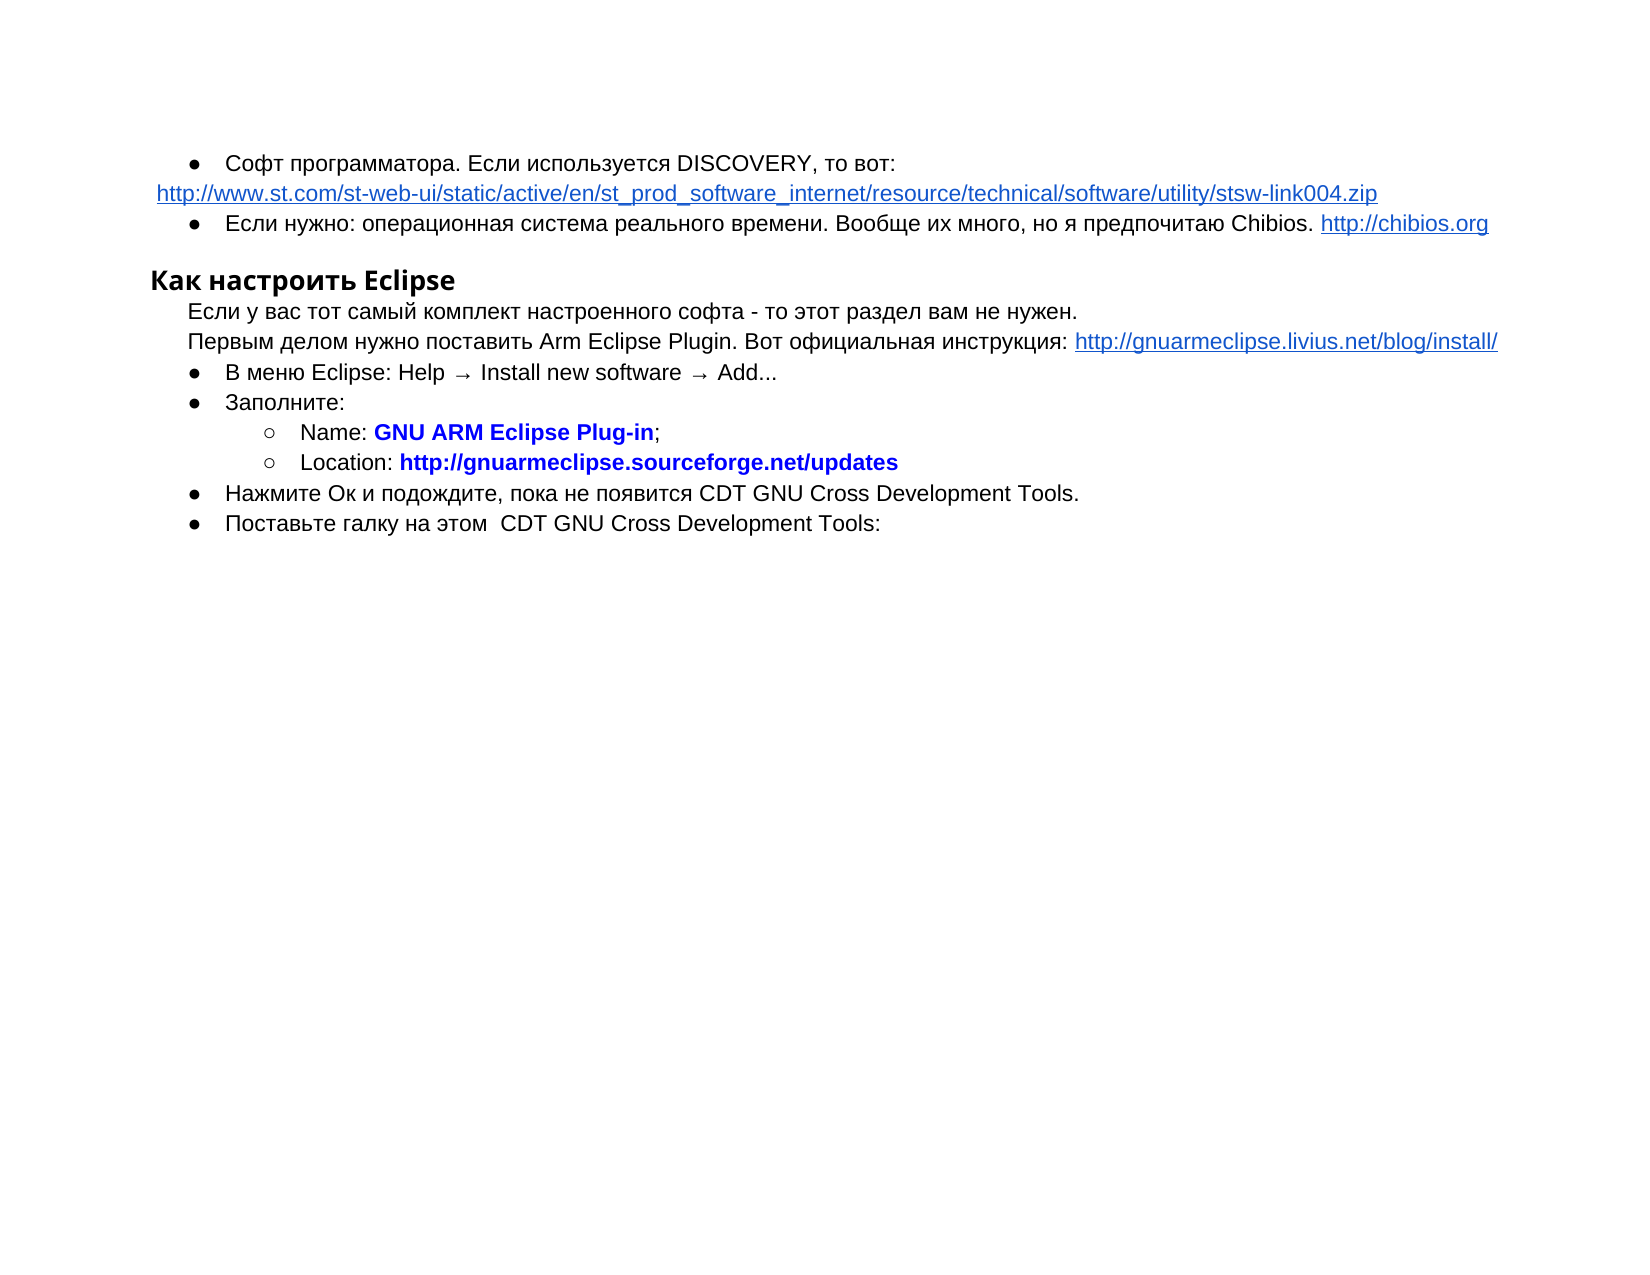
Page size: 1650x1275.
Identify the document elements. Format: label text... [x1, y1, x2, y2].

list Поставьте галку на этом CDT GNU Cross Development Tools: [187, 510, 1500, 536]
text Первым делом нужно поставить Arm Eclipse Plugin. Вот официальная инструкция: http://gnuarmeclipse.livius.net/blog/install/ [150, 328, 1500, 355]
list Если нужно: операционная система реального времени. Вообще их много, но я предпочитаю Chibios. http://chibios.org [187, 210, 1500, 237]
list Нажмите Ок и подождите, пока не появится CDT GNU Cross Development Tools. [187, 479, 1500, 506]
text http://www.st.com/st-web-ui/static/active/en/st_prod_software_internet/resource/technical/software/utility/stsw-link004.zip [150, 180, 1500, 207]
list Location: http://gnuarmeclipse.sourceforge.net/updates [262, 449, 1500, 476]
list В меню Eclipse: Help → Install new software → Add... [187, 359, 1500, 385]
list Name: GNU ARM Eclipse Plug-in; [262, 419, 1500, 446]
subtitle Как настроить Eclipse [150, 261, 1500, 298]
text Если у вас тот самый комплект настроенного софта - то этот раздел вам не нужен. [150, 298, 1500, 325]
list Заполните: [187, 389, 1500, 415]
list Софт программатора. Если используется DISCOVERY, то вот: [187, 150, 1500, 176]
